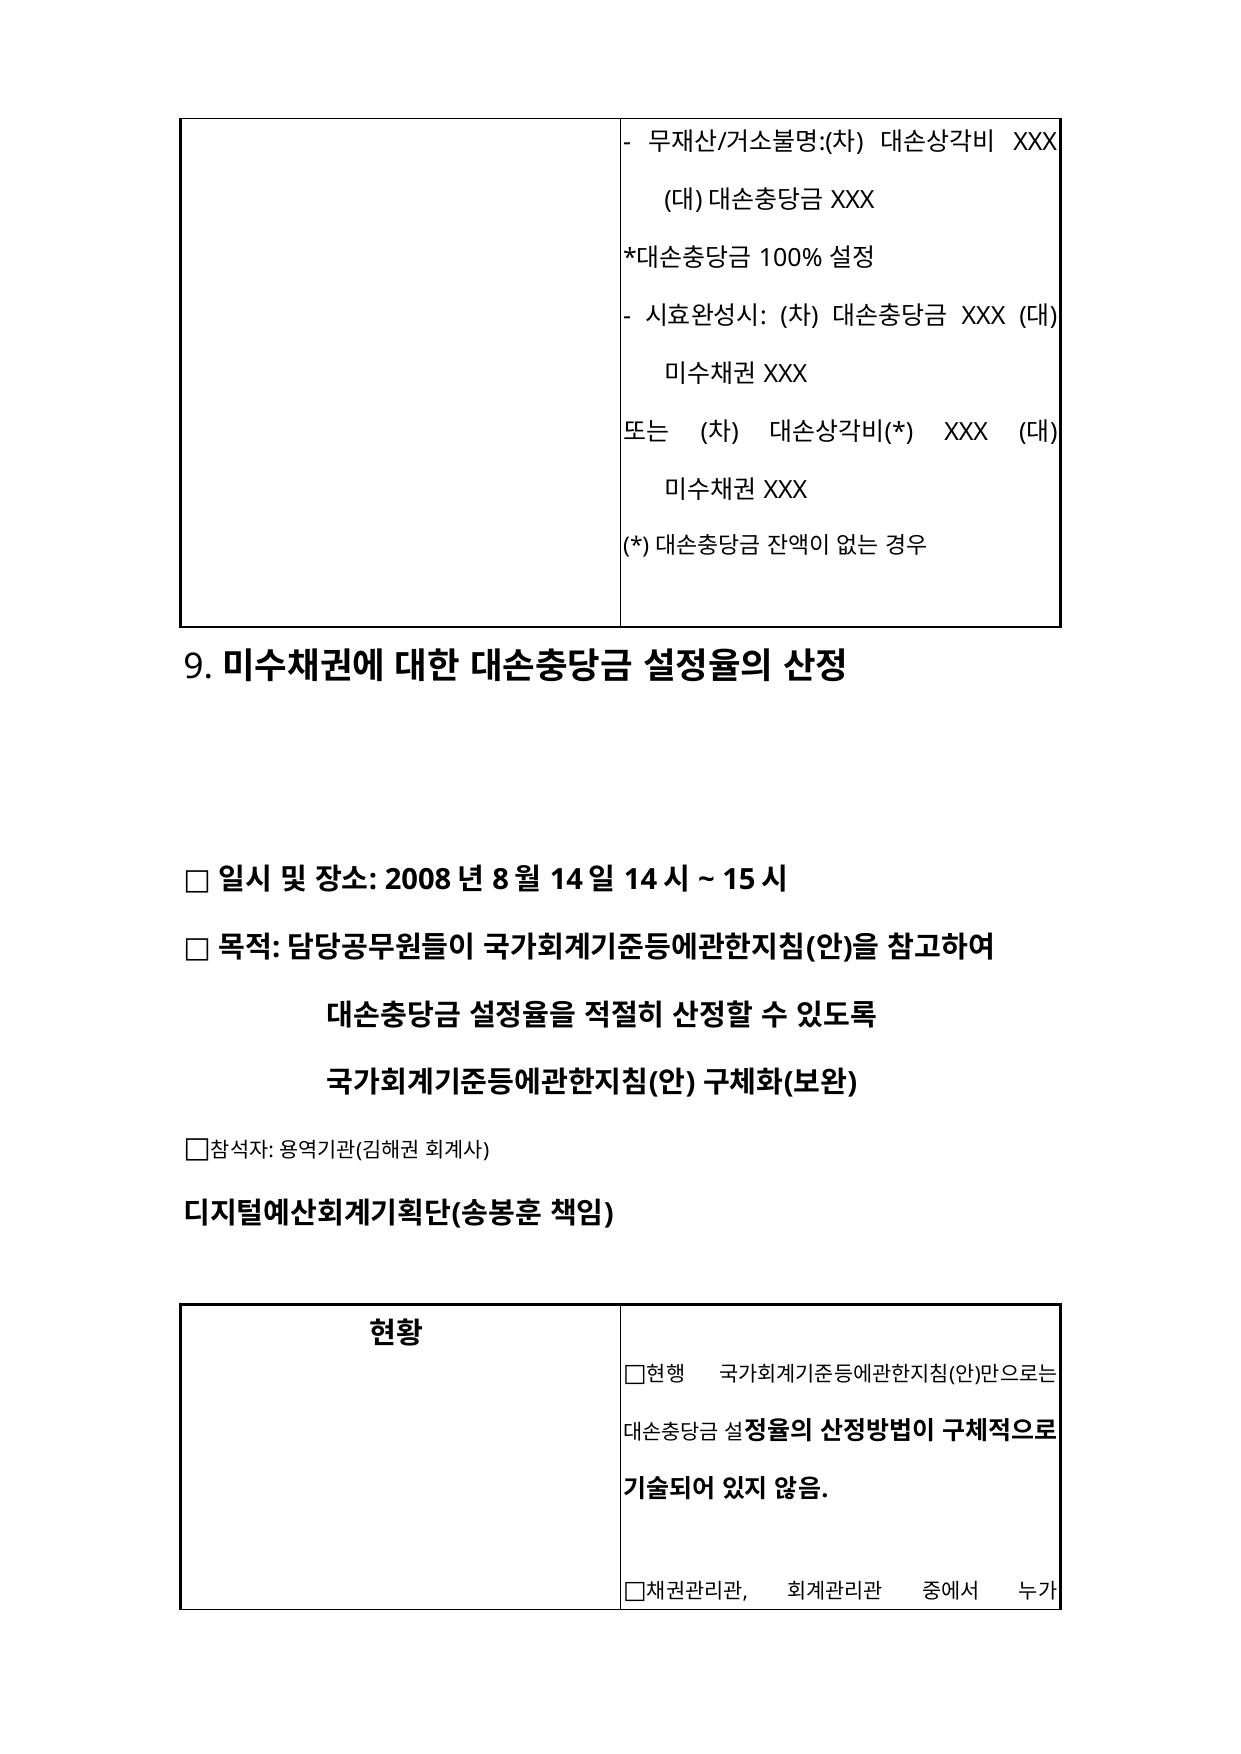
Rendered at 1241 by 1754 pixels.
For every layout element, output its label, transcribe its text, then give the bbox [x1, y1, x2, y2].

table_cell [182, 119, 620, 626]
table_cell - 무재산/거소불명:(차) 대손상각비 XXX (대) 대손충당금 XXX *대손충당금 100% 설정 - 시효완성시: (차) 대손충당금 XXX (대) 미수채권 XXX 또는 (차) 대손상각비(*) XXX (대) 미수채권 XXX (*) 대손충당금 잔액이 없는 경우 [621, 119, 1059, 626]
table_header 9. 미수채권에 대한 대손충당금 설정율의 산정 □ 일시 및 장소: 2008년 8월 14일 14시 ~ 15시 □ 목적: 담당공무원들이 국가회계기준등에관한지침(안)을 참고하여 대손충당금 설정율을 적절히 산정할 수 있도록 국가회계기준등에관한지침(안) 구체화(보완) □참석자: 용역기관(김해권 회계사) 디지털예산회계기획단(송봉훈 책임) [180, 634, 1060, 1303]
table_cell 현황 [182, 1306, 620, 1608]
table_cell □현행 국가회계기준등에관한지침(안)만으로는 대손충당금 설정율의 산정방법이 구체적으로 기술되어 있지 않음. □채권관리관, 회계관리관 중에서 누가 [621, 1306, 1059, 1608]
